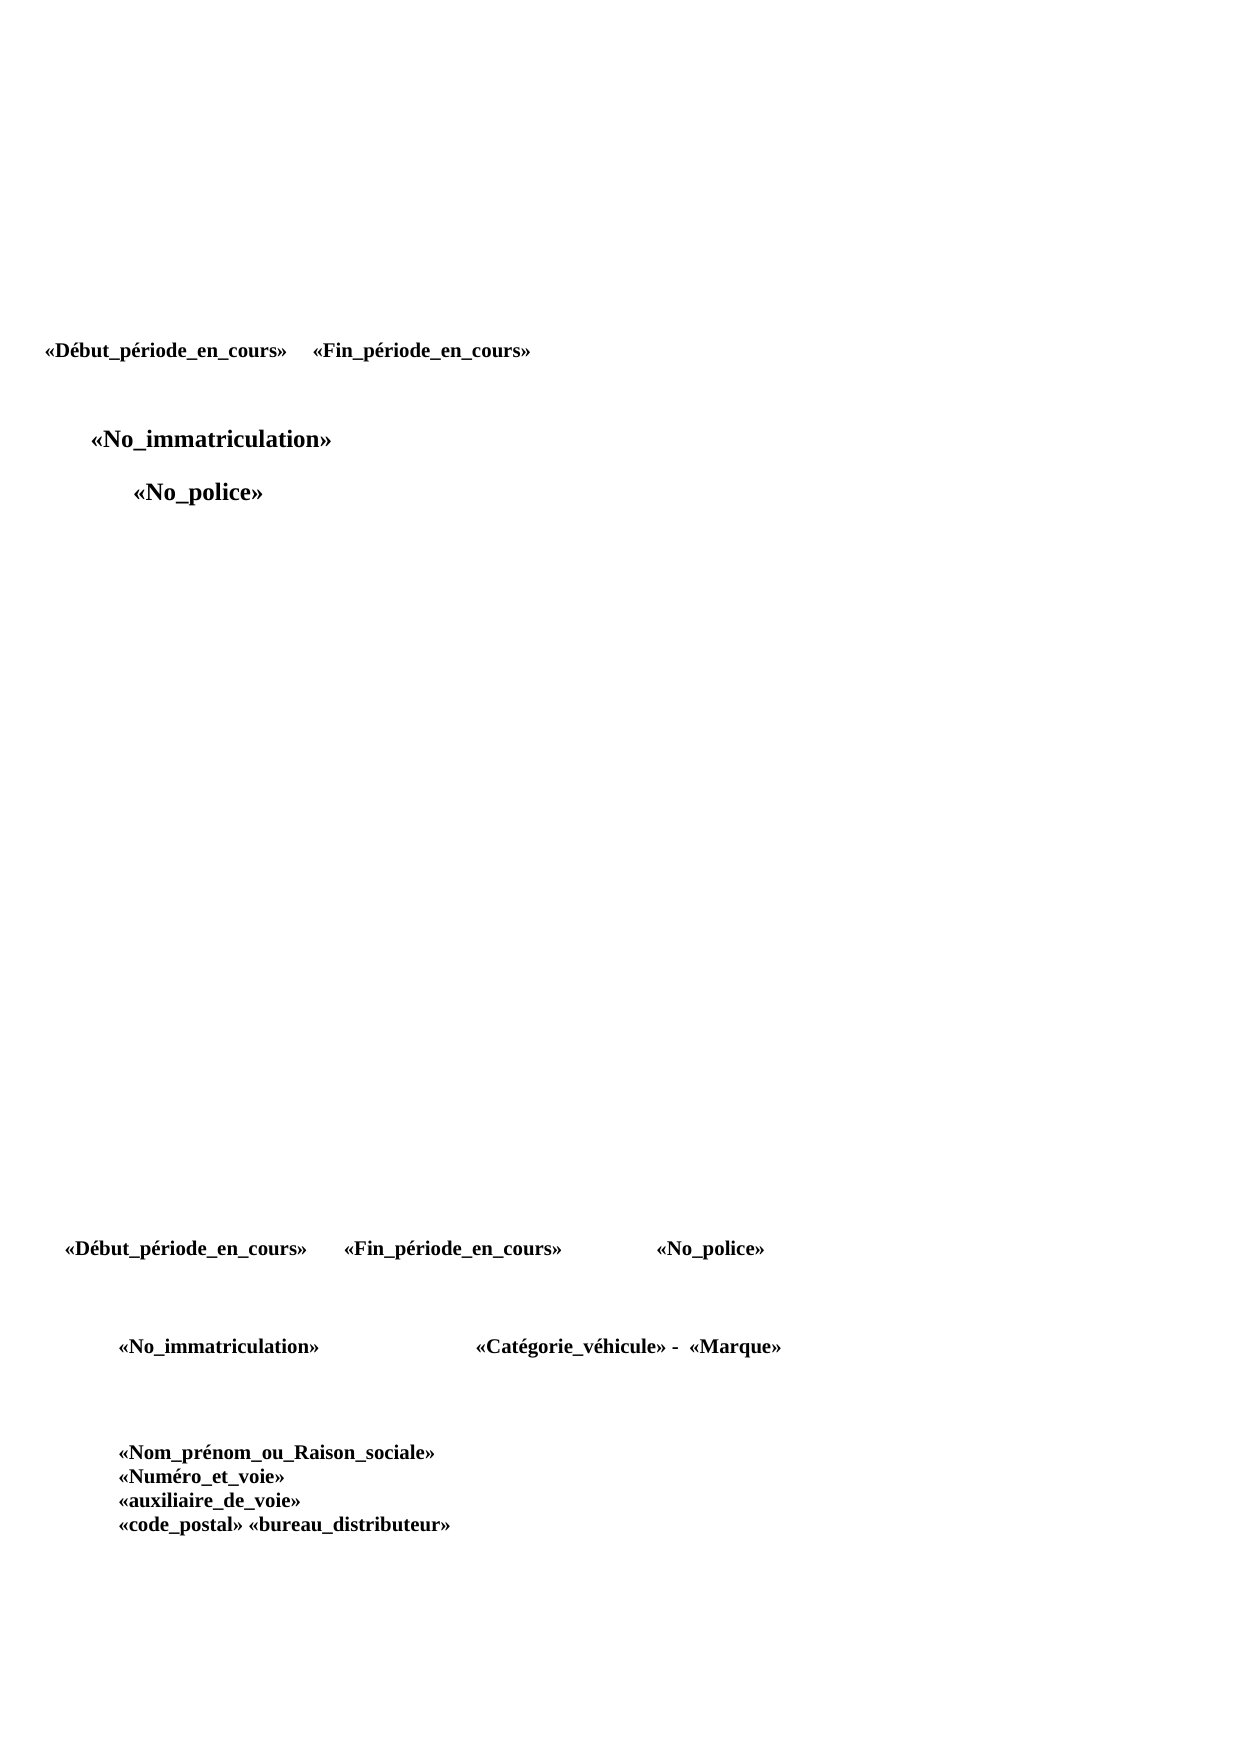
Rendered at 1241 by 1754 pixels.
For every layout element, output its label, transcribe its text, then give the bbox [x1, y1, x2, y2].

text «code_postal» «bureau_distributeur» [59, 1512, 1181, 1536]
text «Nom_prénom_ou_Raison_sociale» [59, 1440, 1181, 1464]
text «Début_période_en_cours» «Fin_période_en_cours» «No_police» [59, 1236, 1181, 1260]
text «No_police» [59, 477, 1181, 506]
text «No_immatriculation» [59, 424, 1181, 453]
text «No_immatriculation» «Catégorie_véhicule» - «Marque» [59, 1334, 1181, 1358]
text «Numéro_et_voie» [59, 1464, 1181, 1488]
text «Début_période_en_cours» «Fin_période_en_cours» [44, 338, 1181, 362]
text «auxiliaire_de_voie» [59, 1488, 1181, 1512]
